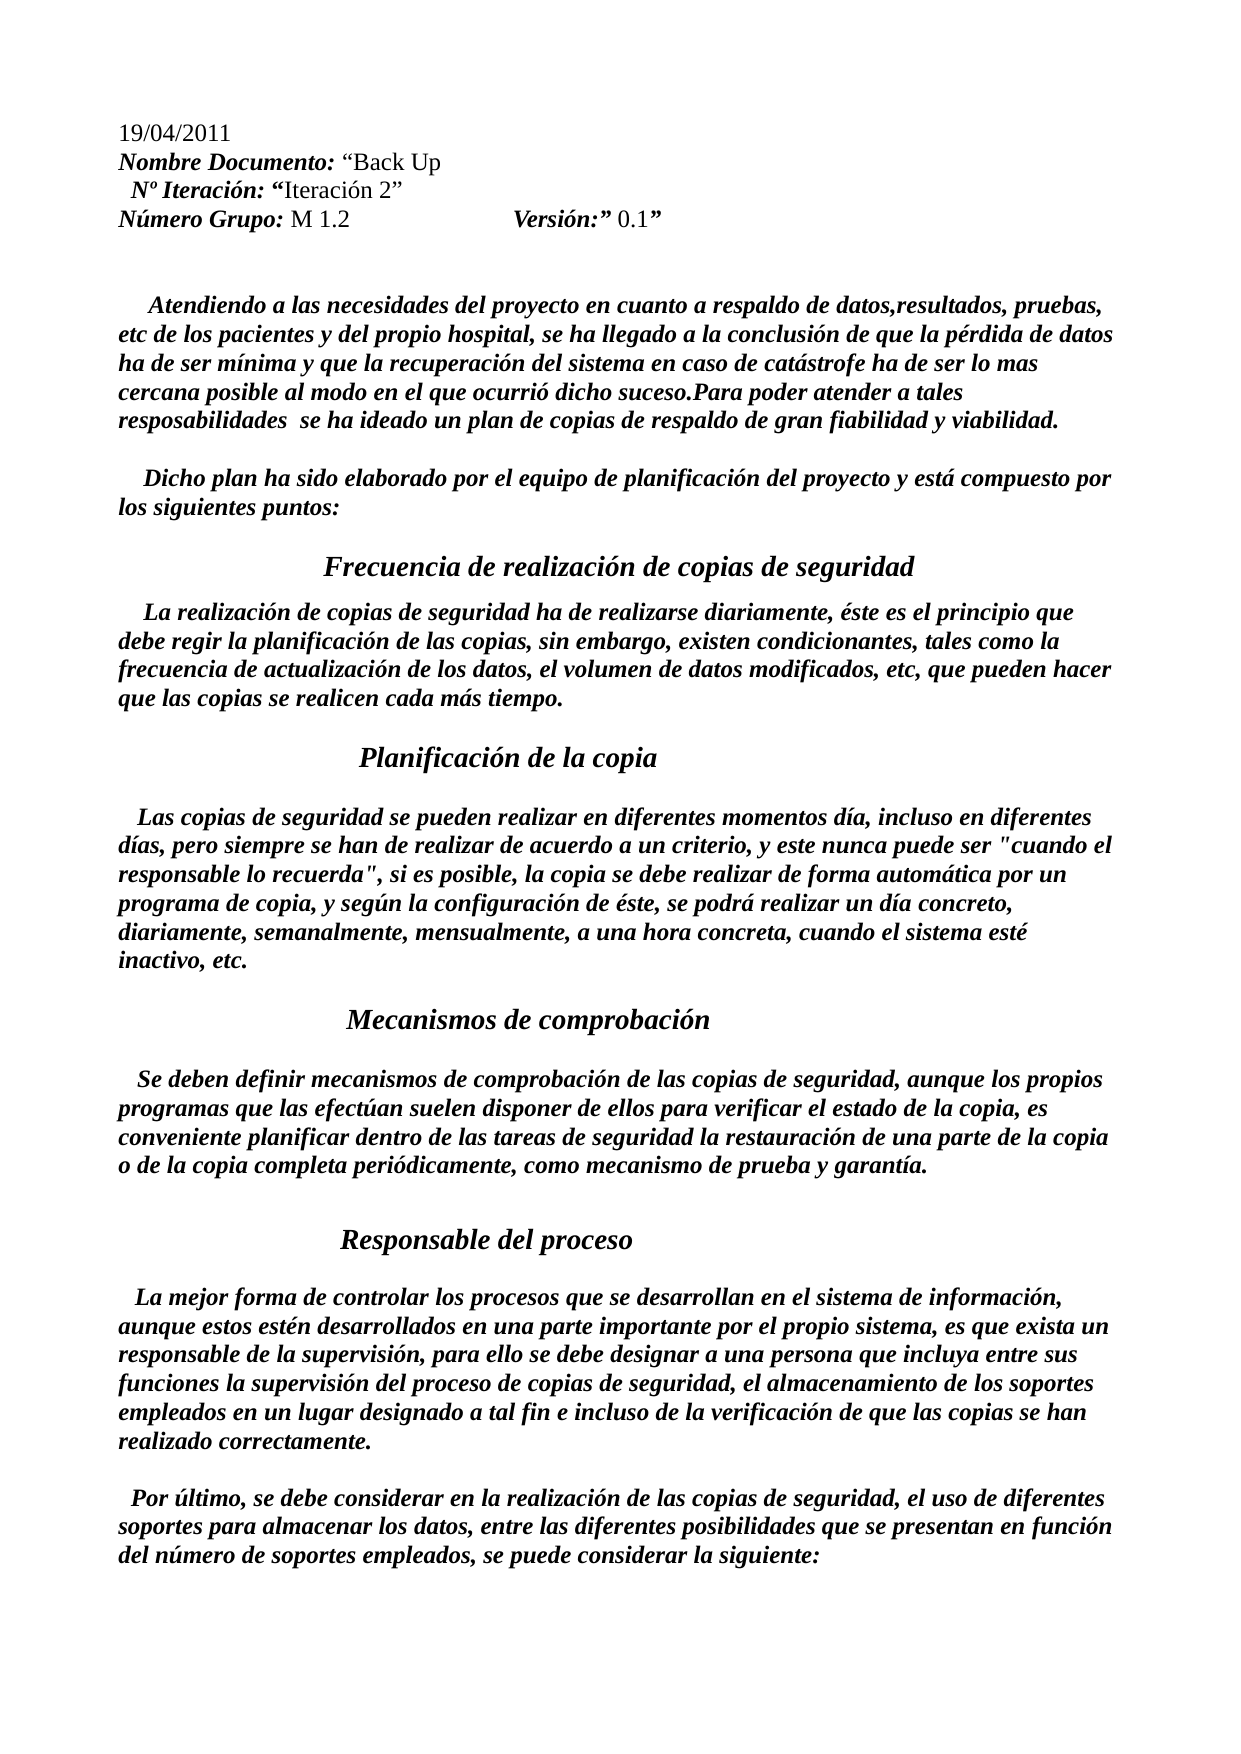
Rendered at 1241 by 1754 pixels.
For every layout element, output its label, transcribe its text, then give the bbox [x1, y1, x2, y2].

text Número Grupo: M 1.2 Versión:” 0.1” [118, 204, 1122, 233]
text Por último, se debe considerar en la realización de las copias de seguridad, el uso de diferentes soportes para almacenar los datos, entre las diferentes posibilidades que se presentan en función del número de soportes empleados, se puede considerar la siguiente: [118, 1483, 1122, 1569]
text Atendiendo a las necesidades del proyecto en cuanto a respaldo de datos,resultados, pruebas, [118, 291, 1122, 319]
text Nombre Documento: “Back Up [118, 147, 1122, 176]
text Mecanismos de comprobación [118, 1002, 1122, 1036]
text Responsable del proceso [118, 1222, 1122, 1256]
text Se deben definir mecanismos de comprobación de las copias de seguridad, aunque los propios programas que las efectúan suelen disponer de ellos para verificar el estado de la copia, es conveniente planificar dentro de las tareas de seguridad la restauración de una parte de la copia o de la copia completa periódicamente, como mecanismo de prueba y garantía. [118, 1064, 1122, 1179]
text Las copias de seguridad se pueden realizar en diferentes momentos día, incluso en diferentes días, pero siempre se han de realizar de acuerdo a un criterio, y este nunca puede ser "cuando el responsable lo recuerda", si es posible, la copia se debe realizar de forma automática por un programa de copia, y según la configuración de éste, se podrá realizar un día concreto, diariamente, semanalmente, mensualmente, a una hora concreta, cuando el sistema esté inactivo, etc. [118, 802, 1122, 974]
text La realización de copias de seguridad ha de realizarse diariamente, éste es el principio que debe regir la planificación de las copias, sin embargo, existen condicionantes, tales como la frecuencia de actualización de los datos, el volumen de datos modificados, etc, que pueden hacer que las copias se realicen cada más tiempo. [118, 597, 1122, 712]
text 19/04/2011 [118, 118, 1122, 147]
text etc de los pacientes y del propio hospital, se ha llegado a la conclusión de que la pérdida de datos ha de ser mínima y que la recuperación del sistema en caso de catástrofe ha de ser lo mas cercana posible al modo en el que ocurrió dicho suceso.Para poder atender a tales resposabilidades se ha ideado un plan de copias de respaldo de gran fiabilidad y viabilidad. [118, 319, 1122, 434]
text Nº Iteración: “Iteración 2” [118, 176, 1122, 204]
text Planificación de la copia [118, 740, 1122, 774]
text La mejor forma de controlar los procesos que se desarrollan en el sistema de información, aunque estos estén desarrollados en una parte importante por el propio sistema, es que exista un responsable de la supervisión, para ello se debe designar a una persona que incluya entre sus funciones la supervisión del proceso de copias de seguridad, el almacenamiento de los soportes empleados en un lugar designado a tal fin e incluso de la verificación de que las copias se han realizado correctamente. [118, 1282, 1122, 1454]
text Frecuencia de realización de copias de seguridad [118, 549, 1122, 583]
text Dicho plan ha sido elaborado por el equipo de planificación del proyecto y está compuesto por los siguientes puntos: [118, 463, 1122, 521]
